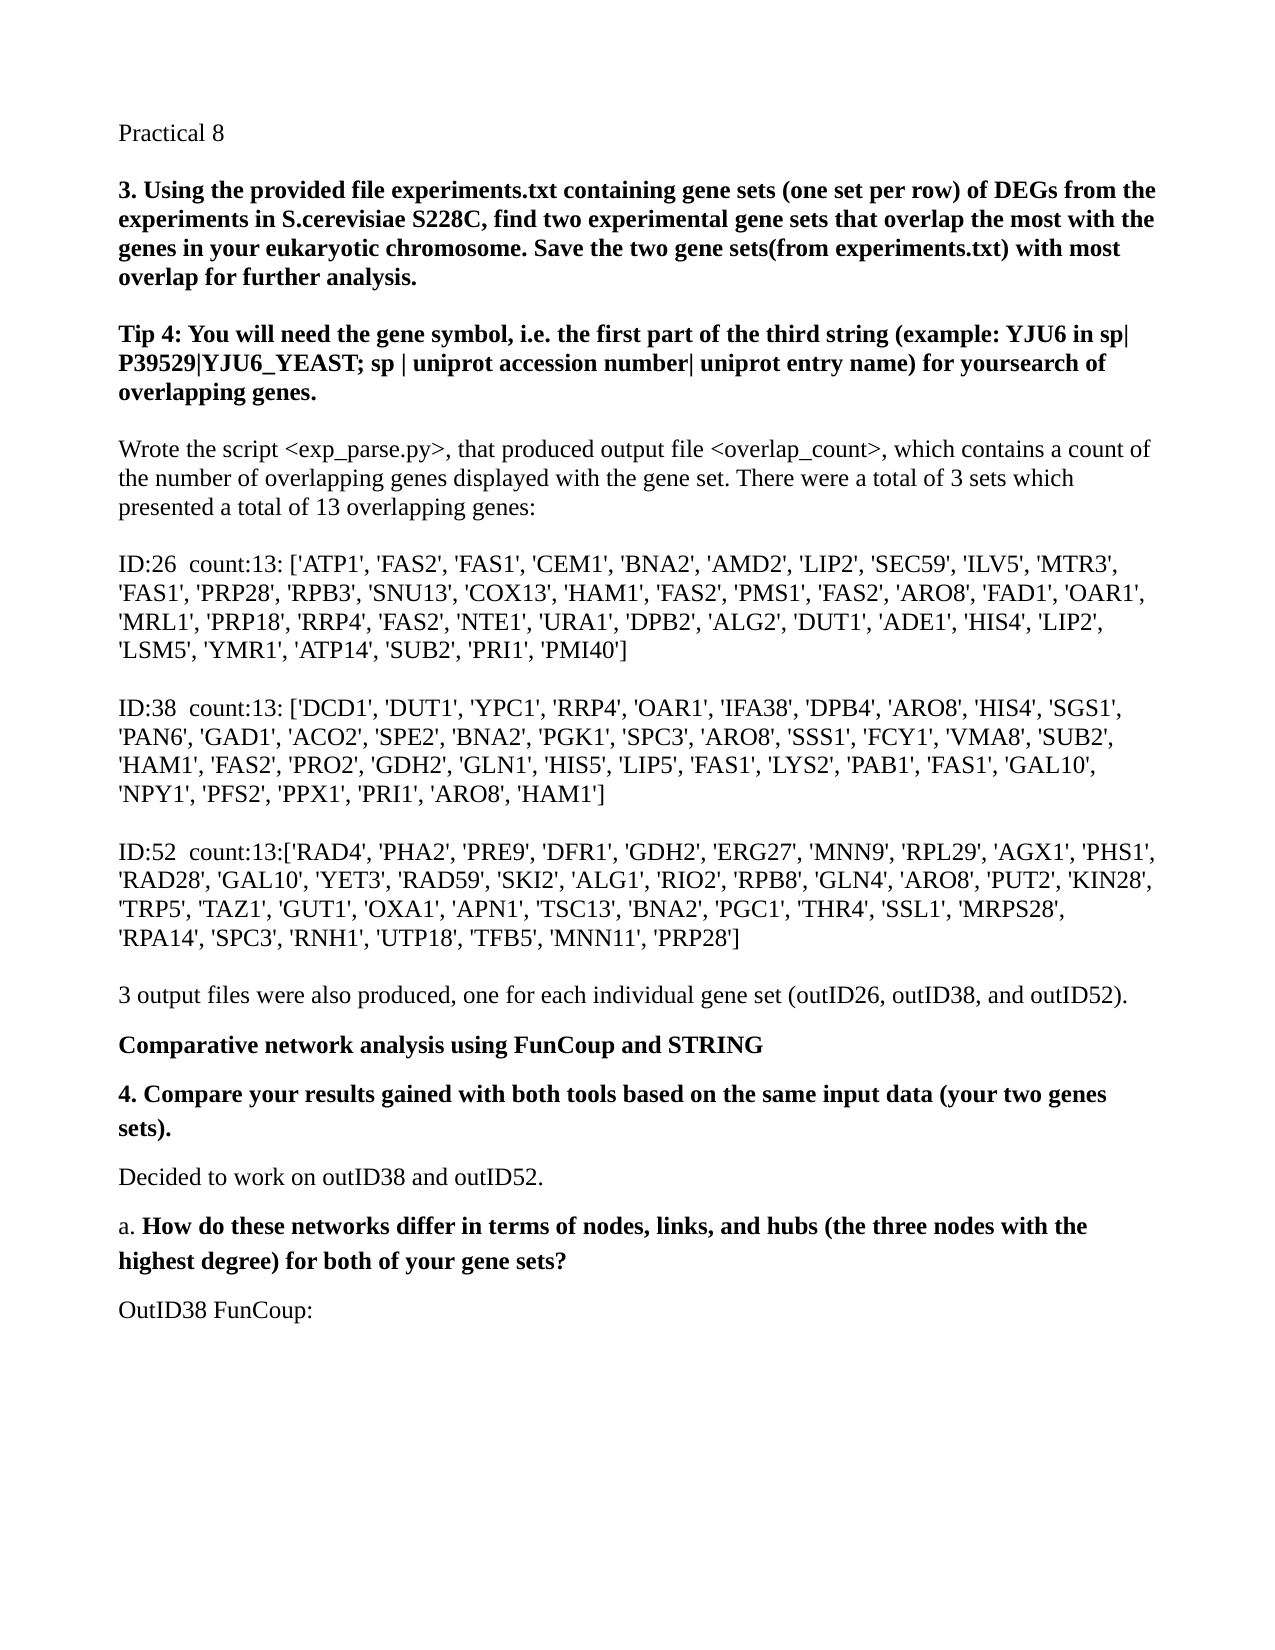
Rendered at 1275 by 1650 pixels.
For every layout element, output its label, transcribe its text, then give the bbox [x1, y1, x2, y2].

text Practical 8 [118, 118, 1157, 147]
text 3. Using the provided file experiments.txt containing gene sets (one set per row) of DEGs from the experiments in S.cerevisiae S228C, find two experimental gene sets that overlap the most with the genes in your eukaryotic chromosome. Save the two gene sets(from experiments.txt) with most overlap for further analysis. [118, 176, 1157, 291]
text Decided to work on outID38 and outID52. [118, 1162, 1157, 1191]
text ID:52 count:13:['RAD4', 'PHA2', 'PRE9', 'DFR1', 'GDH2', 'ERG27', 'MNN9', 'RPL29', 'AGX1', 'PHS1', 'RAD28', 'GAL10', 'YET3', 'RAD59', 'SKI2', 'ALG1', 'RIO2', 'RPB8', 'GLN4', 'ARO8', 'PUT2', 'KIN28', 'TRP5', 'TAZ1', 'GUT1', 'OXA1', 'APN1', 'TSC13', 'BNA2', 'PGC1', 'THR4', 'SSL1', 'MRPS28', 'RPA14', 'SPC3', 'RNH1', 'UTP18', 'TFB5', 'MNN11', 'PRP28'] [118, 837, 1157, 952]
text ID:38 count:13: ['DCD1', 'DUT1', 'YPC1', 'RRP4', 'OAR1', 'IFA38', 'DPB4', 'ARO8', 'HIS4', 'SGS1', 'PAN6', 'GAD1', 'ACO2', 'SPE2', 'BNA2', 'PGK1', 'SPC3', 'ARO8', 'SSS1', 'FCY1', 'VMA8', 'SUB2', 'HAM1', 'FAS2', 'PRO2', 'GDH2', 'GLN1', 'HIS5', 'LIP5', 'FAS1', 'LYS2', 'PAB1', 'FAS1', 'GAL10', 'NPY1', 'PFS2', 'PPX1', 'PRI1', 'ARO8', 'HAM1'] [118, 693, 1157, 808]
text OutID38 FunCoup: [118, 1295, 1157, 1324]
text Tip 4: You will need the gene symbol, i.e. the first part of the third string (example: YJU6 in sp|P39529|YJU6_YEAST; sp | uniprot accession number| uniprot entry name) for yoursearch of overlapping genes. [118, 319, 1157, 406]
text 4. Compare your results gained with both tools based on the same input data (your two genes sets). [118, 1079, 1157, 1142]
text 3 output files were also produced, one for each individual gene set (outID26, outID38, and outID52). [118, 981, 1157, 1009]
text Comparative network analysis using FunCoup and STRING [118, 1030, 1157, 1058]
text ID:26 count:13: ['ATP1', 'FAS2', 'FAS1', 'CEM1', 'BNA2', 'AMD2', 'LIP2', 'SEC59', 'ILV5', 'MTR3', 'FAS1', 'PRP28', 'RPB3', 'SNU13', 'COX13', 'HAM1', 'FAS2', 'PMS1', 'FAS2', 'ARO8', 'FAD1', 'OAR1', 'MRL1', 'PRP18', 'RRP4', 'FAS2', 'NTE1', 'URA1', 'DPB2', 'ALG2', 'DUT1', 'ADE1', 'HIS4', 'LIP2', 'LSM5', 'YMR1', 'ATP14', 'SUB2', 'PRI1', 'PMI40'] [118, 549, 1157, 664]
text a. How do these networks differ in terms of nodes, links, and hubs (the three nodes with the highest degree) for both of your gene sets? [118, 1211, 1157, 1274]
text Wrote the script <exp_parse.py>, that produced output file <overlap_count>, which contains a count of the number of overlapping genes displayed with the gene set. There were a total of 3 sets which presented a total of 13 overlapping genes: [118, 434, 1157, 521]
